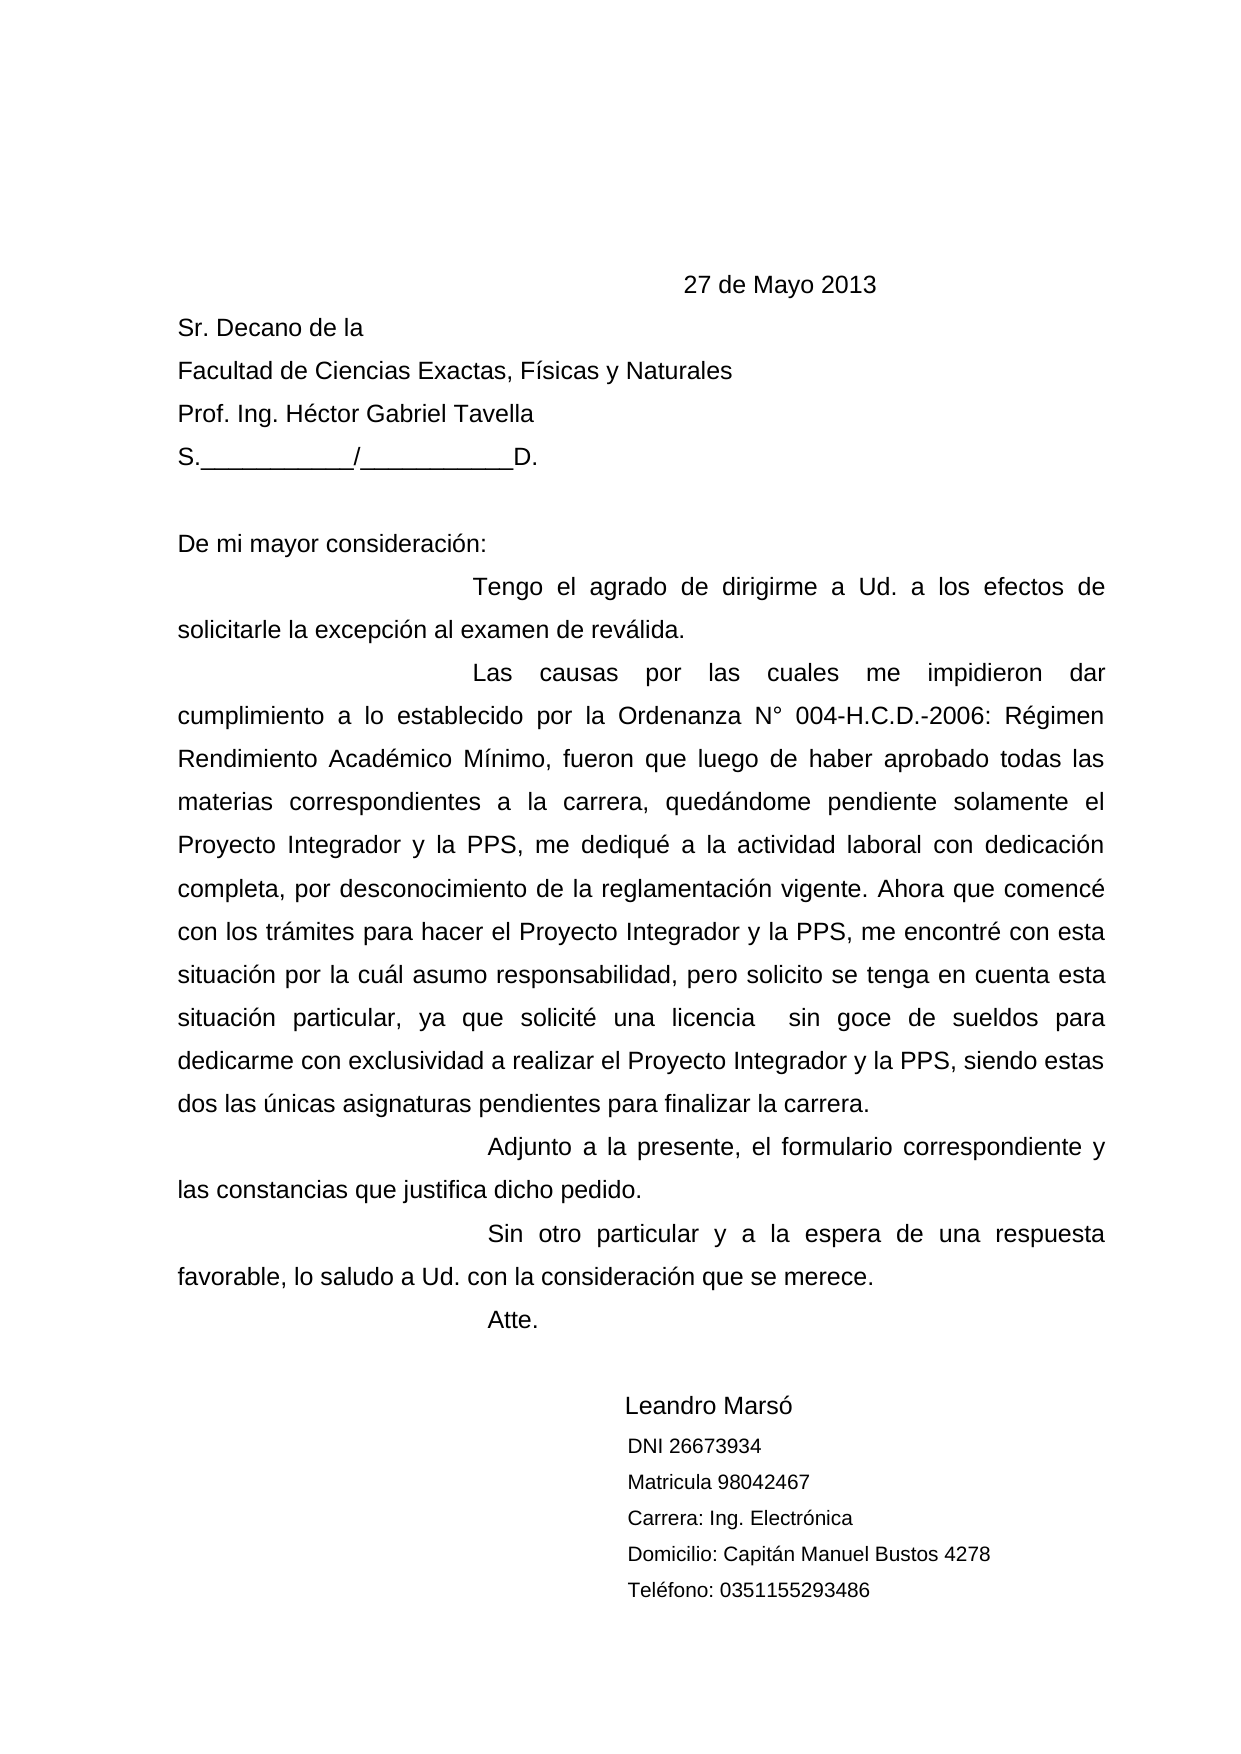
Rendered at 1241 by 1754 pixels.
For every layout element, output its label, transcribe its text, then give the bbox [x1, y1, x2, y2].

text Domicilio: Capitán Manuel Bustos 4278 [271, 1542, 1106, 1566]
text Sr. Decano de la [177, 313, 1106, 342]
text Leandro Marsó [271, 1391, 1106, 1420]
text Carrera: Ing. Electrónica [271, 1506, 1106, 1530]
text Matricula 98042467 [271, 1470, 1106, 1494]
text Facultad de Ciencias Exactas, Físicas y Naturales [177, 356, 1106, 385]
text Las causas por las cuales me impidieron dar cumplimiento a lo establecido por la Ordenanza N° 004-H.C.D.-2006: Régimen Rendimiento Académico Mínimo, fueron que luego de haber aprobado todas las materias correspondientes a la carrera, quedándome pendiente solamente el Proyecto Integrador y la PPS, me dediqué a la actividad laboral con dedicación completa, por desconocimiento de la reglamentación vigente. Ahora que comencé con los trámites para hacer el Proyecto Integrador y la PPS, me encontré con esta situación por la cuál asumo responsabilidad, pero solicito se tenga en cuenta esta situación particular, ya que solicité una licencia sin goce de sueldos para dedicarme con exclusividad a realizar el Proyecto Integrador y la PPS, siendo estas dos las únicas asignaturas pendientes para finalizar la carrera. [177, 658, 1106, 1118]
text Tengo el agrado de dirigirme a Ud. a los efectos de solicitarle la excepción al examen de reválida. [177, 572, 1106, 643]
text Atte. [177, 1305, 1106, 1333]
text Prof. Ing. Héctor Gabriel Tavella [177, 399, 1106, 428]
text De mi mayor consideración: [177, 528, 1106, 557]
text 27 de Mayo 2013 [177, 270, 1106, 298]
text Teléfono: 0351155293486 [271, 1578, 1106, 1602]
text Adjunto a la presente, el formulario correspondiente y las constancias que justifica dicho pedido. [177, 1132, 1106, 1204]
text Sin otro particular y a la espera de una respuesta favorable, lo saludo a Ud. con la consideración que se merece. [177, 1218, 1106, 1290]
text DNI 26673934 [271, 1434, 1106, 1458]
text S.___________/___________D. [177, 442, 1106, 471]
